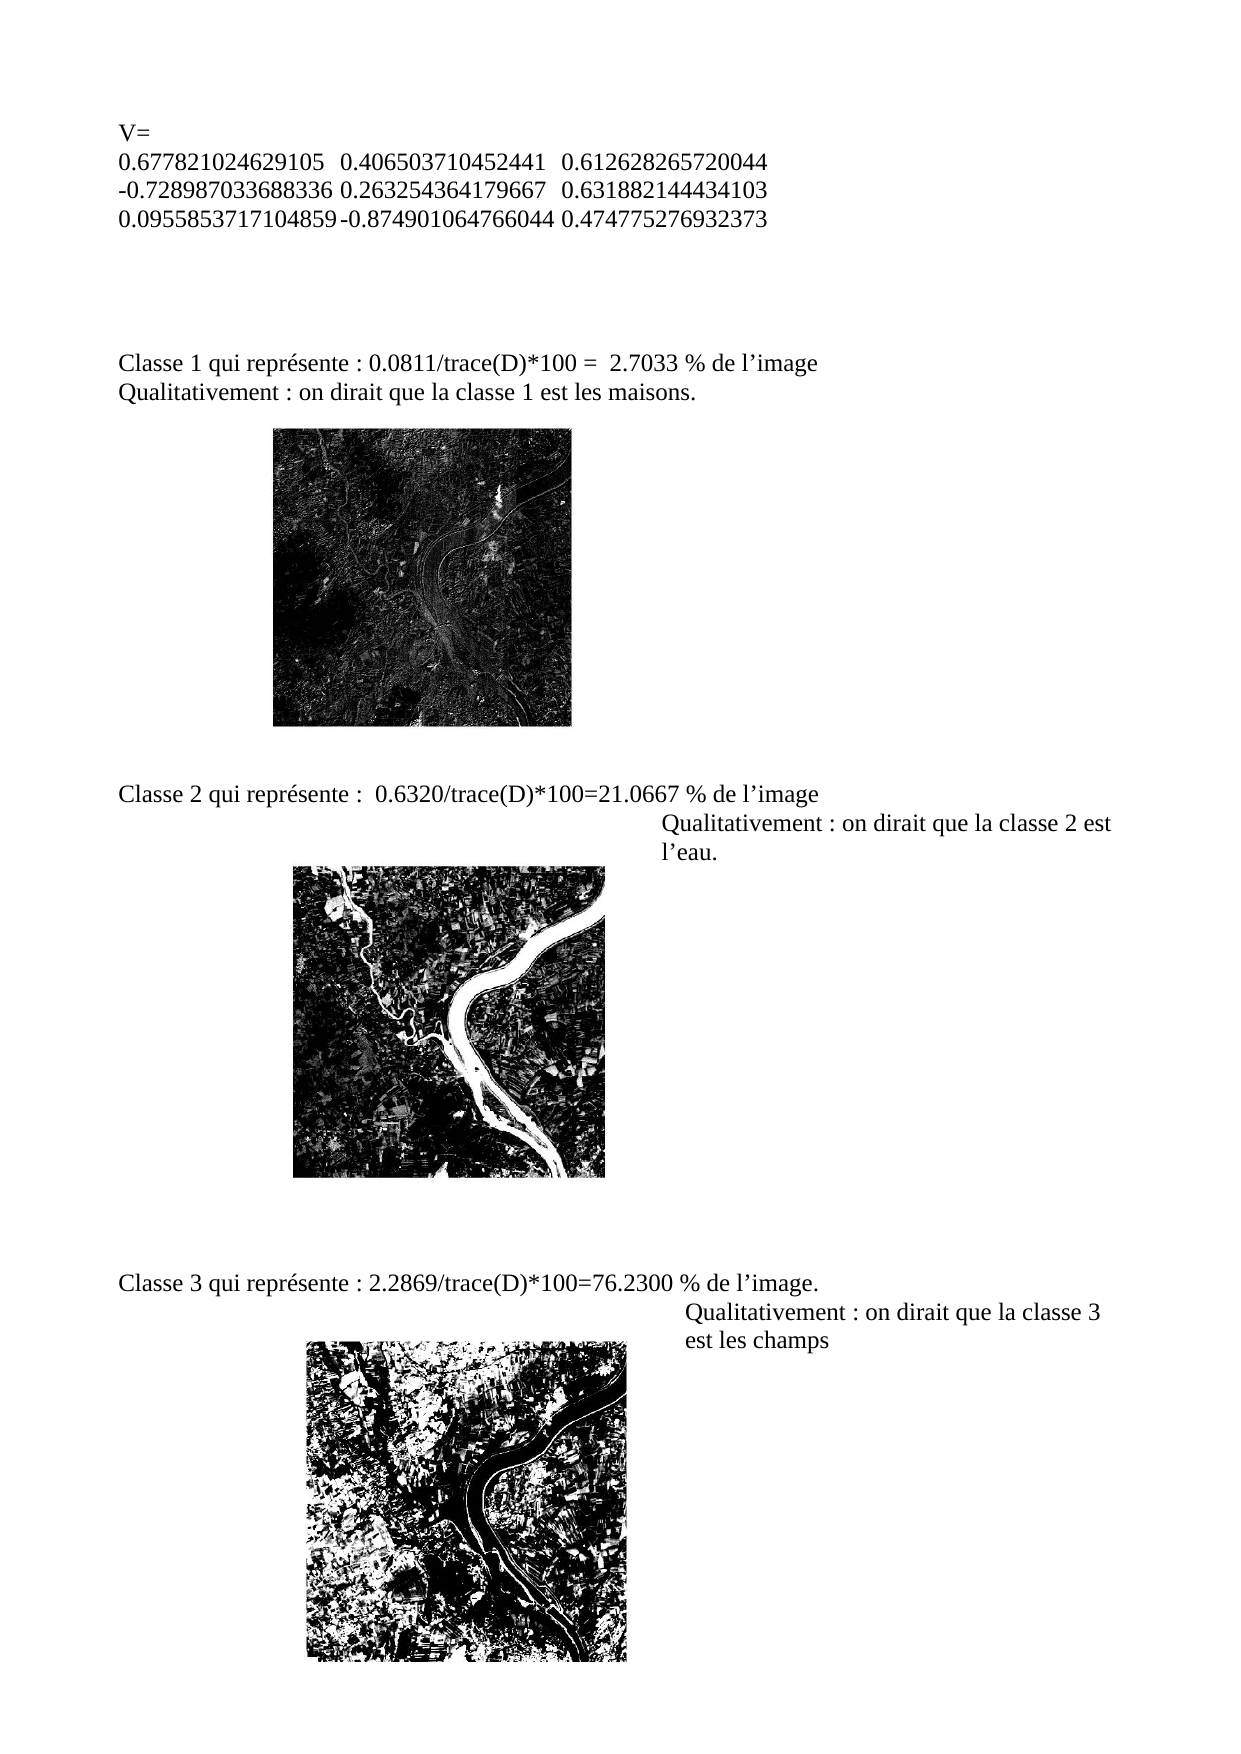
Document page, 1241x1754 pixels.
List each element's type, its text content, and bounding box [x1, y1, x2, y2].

text Qualitativement : on dirait que la classe 1 est les maisons. [118, 377, 1122, 406]
text -0.728987033688336 0.263254364179667 0.631882144434103 [118, 176, 1122, 204]
text Qualitativement : on dirait que la classe 2 est l’eau. [118, 808, 1122, 866]
picture [248, 1320, 685, 1705]
text 0.0955853717104859 -0.874901064766044 0.474775276932373 [118, 204, 1122, 233]
text Classe 1 qui représente : 0.0811/trace(D)*100 = 2.7033 % de l’image [118, 348, 1122, 377]
text Classe 3 qui représente : 2.2869/trace(D)*100=76.2300 % de l’image. [118, 1268, 1122, 1297]
text V= [118, 118, 1122, 147]
text Qualitativement : on dirait que la classe 3 est les champs [118, 1297, 1122, 1354]
text Classe 2 qui représente : 0.6320/trace(D)*100=21.0667 % de l’image [118, 779, 1122, 808]
text 0.677821024629105 0.406503710452441 0.612628265720044 [118, 147, 1122, 176]
picture [219, 412, 626, 763]
picture [236, 828, 662, 1240]
